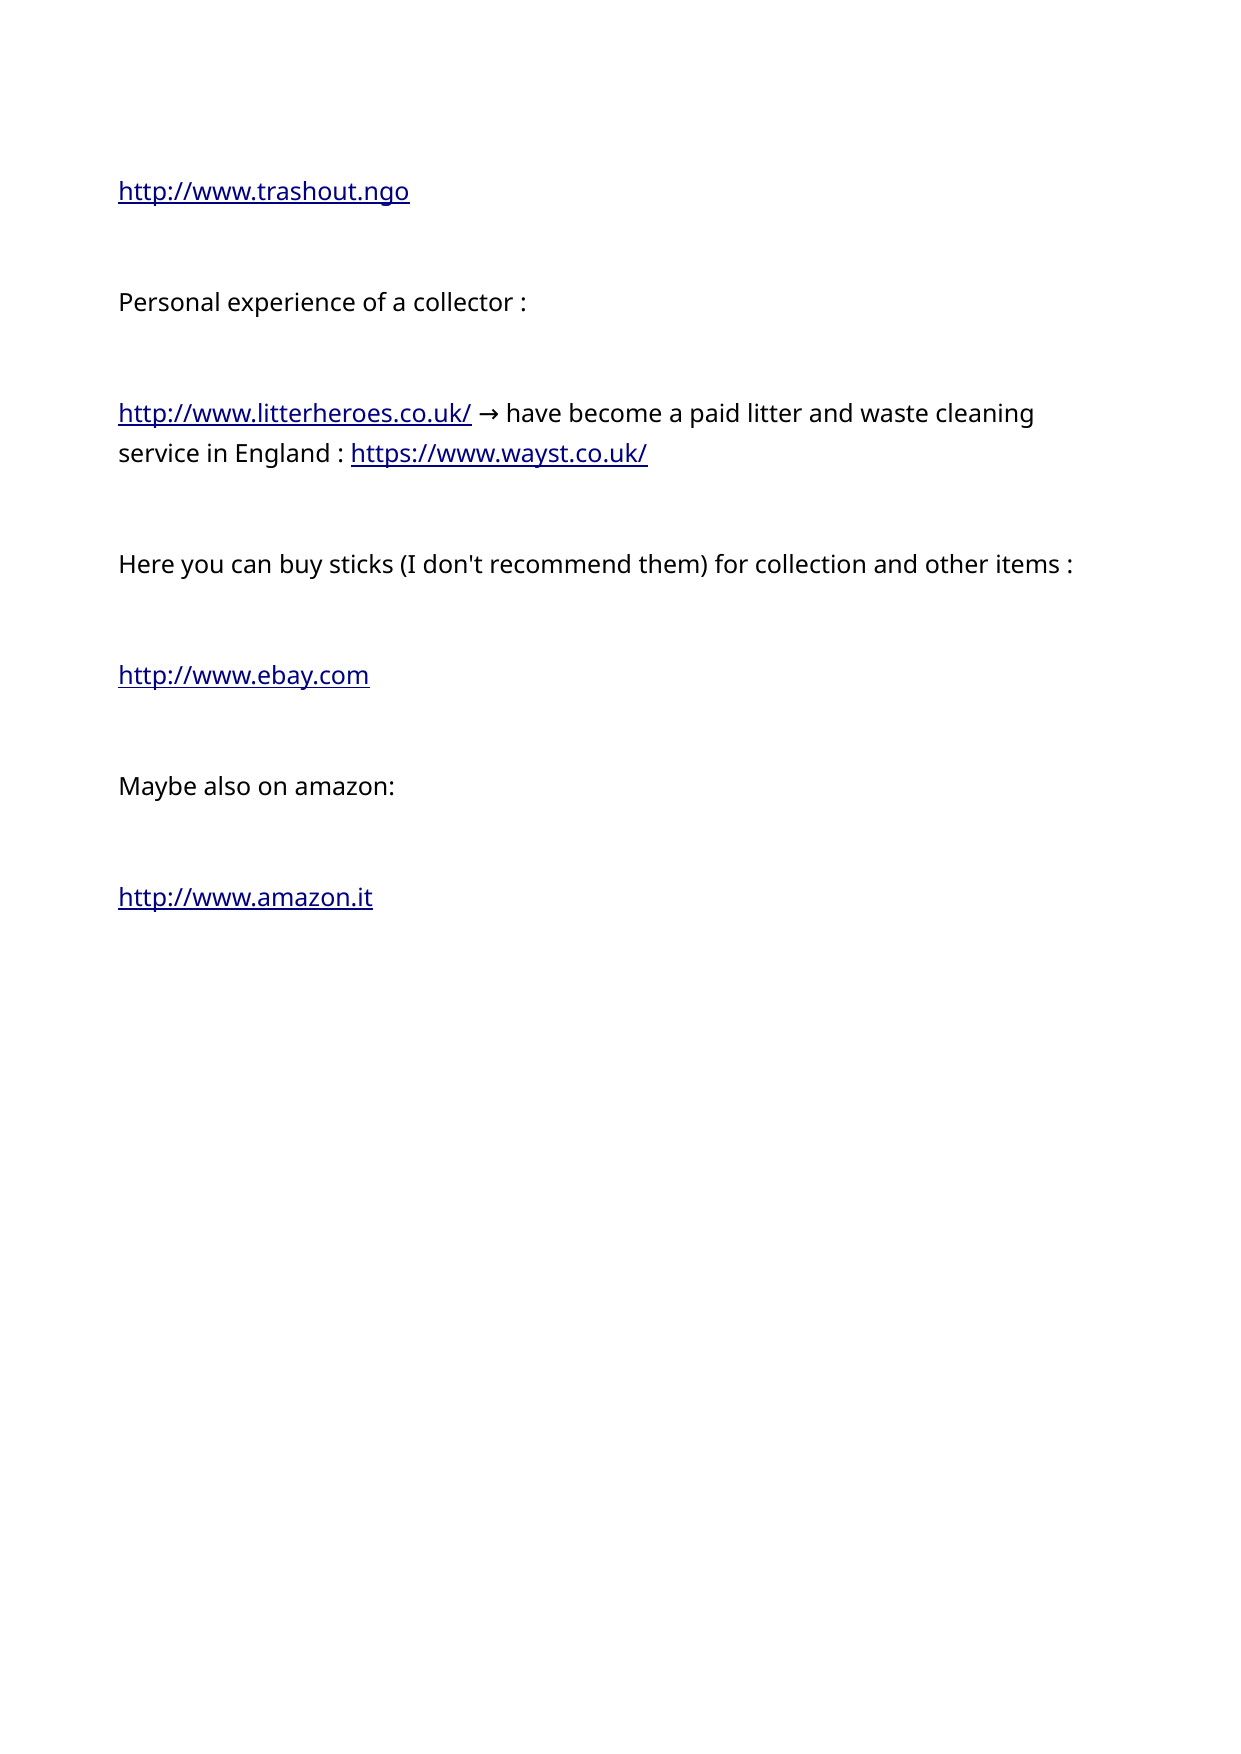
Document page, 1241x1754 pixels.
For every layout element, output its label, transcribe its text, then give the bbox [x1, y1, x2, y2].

text Maybe also on amazon: [118, 768, 1122, 803]
text http://www.trashout.ngo [118, 173, 1122, 208]
text http://www.amazon.it [118, 879, 1122, 913]
text Here you can buy sticks (I don't recommend them) for collection and other items : [118, 547, 1122, 581]
text http://www.litterheroes.co.uk/ → have become a paid litter and waste cleaning service in England : https://www.wayst.co.uk/ [118, 395, 1122, 470]
text http://www.ebay.com [118, 658, 1122, 692]
text Personal experience of a collector : [118, 284, 1122, 318]
